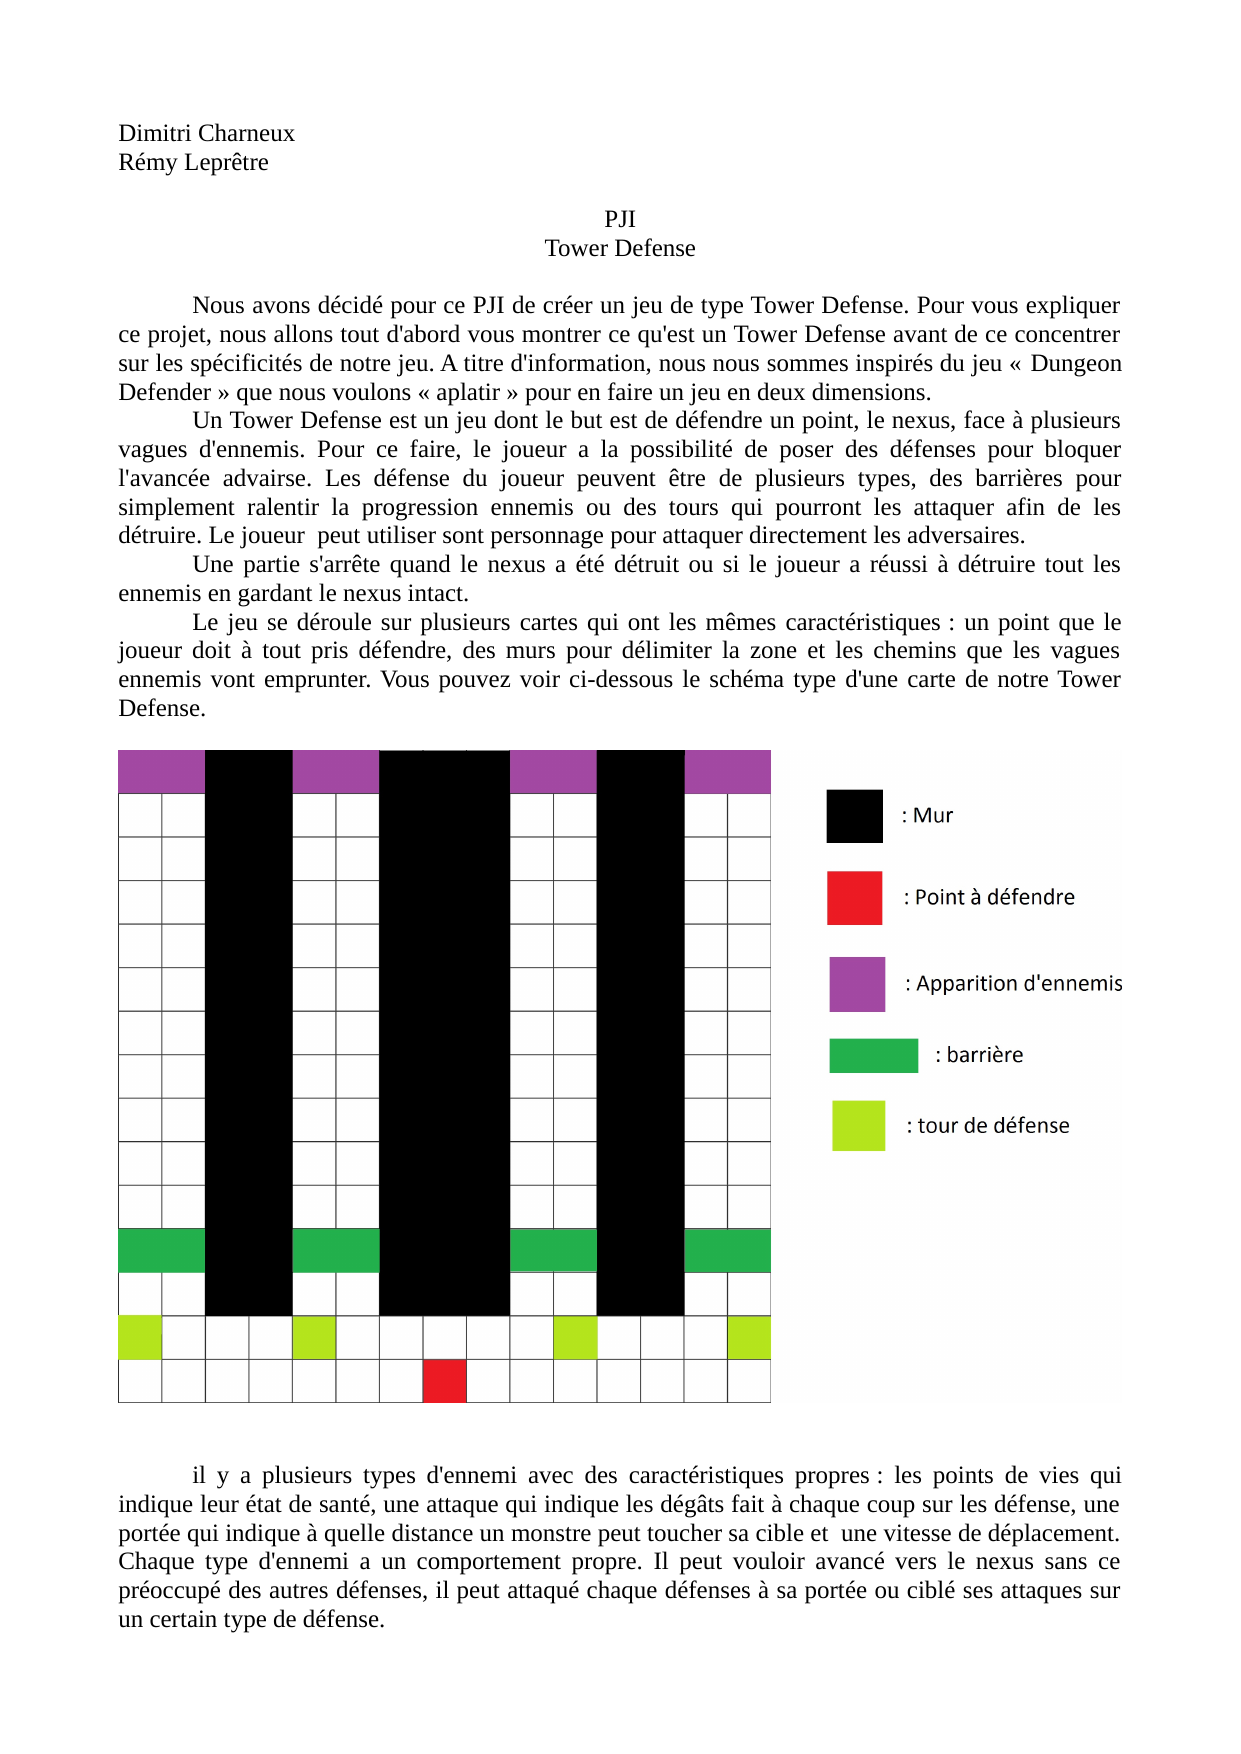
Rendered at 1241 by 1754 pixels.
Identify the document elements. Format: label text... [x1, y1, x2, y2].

text Un Tower Defense est un jeu dont le but est de défendre un point, le nexus, face à plusieurs vagues d'ennemis. Pour ce faire, le joueur a la possibilité de poser des défenses pour bloquer l'avancée advairse. Les défense du joueur peuvent être de plusieurs types, des barrières pour simplement ralentir la progression ennemis ou des tours qui pourront les attaquer afin de les détruire. Le joueur peut utiliser sont personnage pour attaquer directement les adversaires. [118, 406, 1122, 549]
text Tower Defense [118, 233, 1122, 262]
text PJI [118, 204, 1122, 233]
text il y a plusieurs types d'ennemi avec des caractéristiques propres : les points de vies qui indique leur état de santé, une attaque qui indique les dégâts fait à chaque coup sur les défense, une portée qui indique à quelle distance un monstre peut toucher sa cible et une vitesse de déplacement. Chaque type d'ennemi a un comportement propre. Il peut vouloir avancé vers le nexus sans ce préoccupé des autres défenses, il peut attaqué chaque défenses à sa portée ou ciblé ses attaques sur un certain type de défense. [118, 1460, 1122, 1633]
text Nous avons décidé pour ce PJI de créer un jeu de type Tower Defense. Pour vous expliquer ce projet, nous allons tout d'abord vous montrer ce qu'est un Tower Defense avant de ce concentrer sur les spécificités de notre jeu. A titre d'information, nous nous sommes inspirés du jeu « Dungeon Defender » que nous voulons « aplatir » pour en faire un jeu en deux dimensions. [118, 291, 1122, 406]
picture [118, 750, 1123, 1403]
text Le jeu se déroule sur plusieurs cartes qui ont les mêmes caractéristiques : un point que le joueur doit à tout pris défendre, des murs pour délimiter la zone et les chemins que les vagues ennemis vont emprunter. Vous pouvez voir ci-dessous le schéma type d'une carte de notre Tower Defense. [118, 607, 1122, 722]
text Dimitri Charneux [118, 118, 1122, 147]
text Une partie s'arrête quand le nexus a été détruit ou si le joueur a réussi à détruire tout les ennemis en gardant le nexus intact. [118, 549, 1122, 607]
text Rémy Leprêtre [118, 147, 1122, 176]
